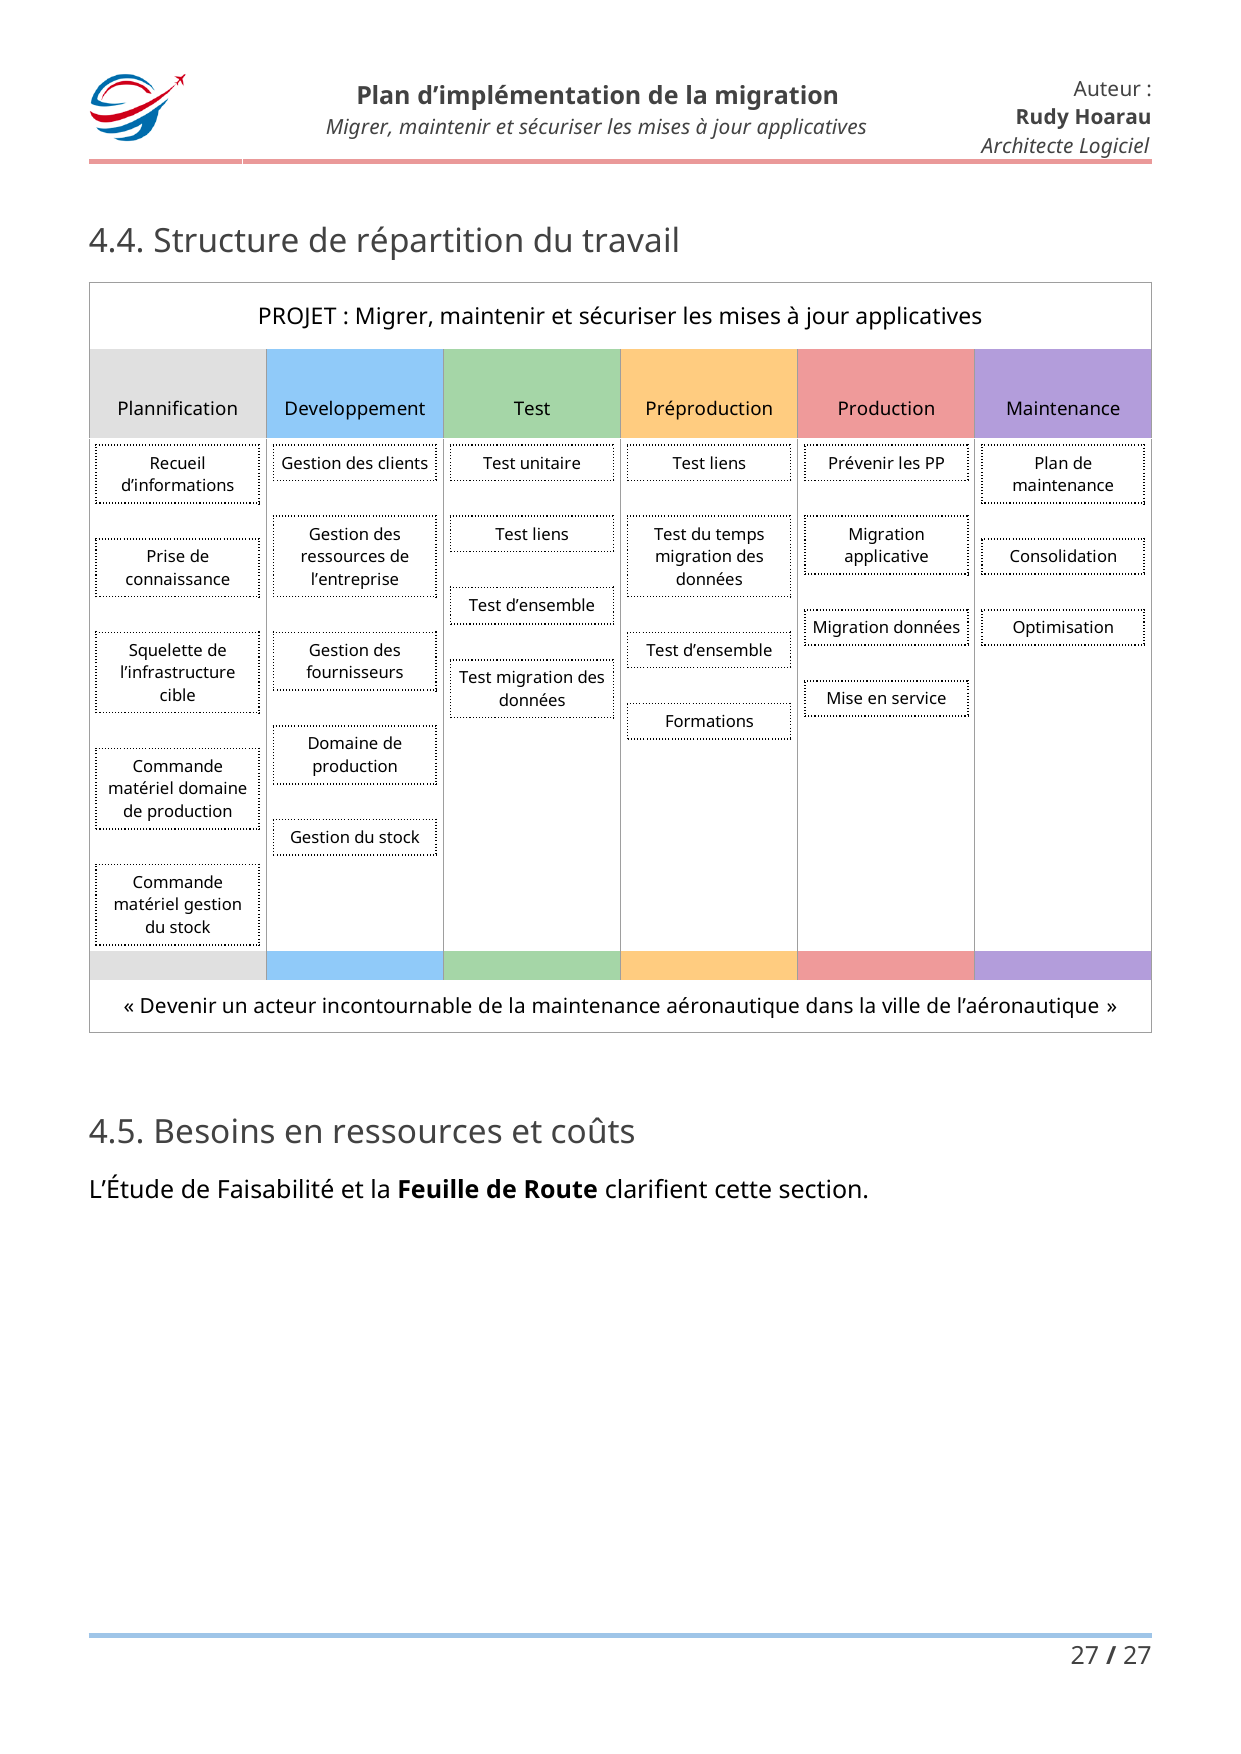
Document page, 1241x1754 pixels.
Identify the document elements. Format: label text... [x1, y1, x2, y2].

table_header Gestion des clients [273, 444, 437, 481]
table_cell [450, 719, 614, 752]
table_cell [444, 951, 620, 980]
table_cell [95, 830, 260, 863]
table_cell [450, 481, 614, 515]
table_cell [267, 349, 443, 377]
table_header Test liens [627, 444, 791, 481]
table_cell [95, 504, 260, 538]
table_cell Test migration des données [450, 659, 614, 718]
table_cell Gestion des fournisseurs [273, 631, 437, 691]
table_cell [621, 951, 797, 980]
table_cell Test d’ensemble [450, 586, 614, 625]
table_cell [444, 439, 620, 951]
table_cell Formations [627, 703, 791, 739]
table_cell [450, 553, 614, 586]
table_cell Test liens [450, 515, 614, 552]
table_cell [975, 951, 1151, 980]
text L’Étude de Faisabilité et la Feuille de Route clarifient cette section. [88, 1172, 1152, 1206]
table_cell [798, 951, 974, 980]
table_cell [444, 349, 620, 377]
table_cell Squelette de l’infrastructure cible [95, 631, 260, 713]
table_cell [267, 951, 443, 980]
table_cell [95, 598, 260, 631]
table_cell [975, 349, 1151, 377]
table_cell [981, 575, 1145, 609]
table_cell [804, 575, 969, 609]
subtitle 4.5. Besoins en ressources et coûts [88, 1107, 1152, 1153]
table_header Plan de maintenance [981, 444, 1145, 504]
table_cell Préproduction [621, 377, 797, 438]
table_cell Commande matériel domaine de production [95, 748, 260, 829]
table_cell [804, 481, 969, 515]
table_cell [90, 439, 266, 951]
table_cell Gestion du stock [273, 819, 437, 856]
table_cell Plannification [90, 377, 266, 438]
table_cell [798, 439, 974, 951]
table_header PROJET : Migrer, maintenir et sécuriser les mises à jour applicatives [90, 283, 1151, 349]
table_cell [627, 740, 791, 773]
table_cell [90, 951, 266, 980]
table_cell [621, 349, 797, 377]
table_cell [273, 598, 437, 631]
table_cell [981, 504, 1145, 538]
table_cell [450, 625, 614, 659]
table_cell Production [798, 377, 974, 438]
table_cell [804, 646, 969, 680]
table_cell Migration applicative [804, 515, 969, 575]
table_cell Test du temps migration des données [627, 515, 791, 597]
table_cell [975, 439, 1151, 951]
table_cell Commande matériel gestion du stock [95, 864, 260, 946]
table_cell [273, 481, 437, 515]
table_cell Migration données [804, 609, 969, 646]
table_cell Developpement [267, 377, 443, 438]
table_cell [90, 349, 266, 377]
picture [88, 70, 188, 148]
table_cell [95, 714, 260, 747]
table_cell [273, 785, 437, 818]
table_cell [627, 669, 791, 702]
table_cell [627, 481, 791, 515]
table_cell Domaine de production [273, 725, 437, 784]
table_cell [627, 598, 791, 631]
table_cell « Devenir un acteur incontournable de la maintenance aéronautique dans la ville de l’aéronautique » [90, 980, 1151, 1032]
table_cell Prise de connaissance [95, 538, 260, 597]
table_cell Optimisation [981, 609, 1145, 646]
table_cell [273, 691, 437, 725]
table_cell Consolidation [981, 538, 1145, 575]
subtitle 4.4. Structure de répartition du travail [88, 216, 1152, 262]
table_cell Test [444, 377, 620, 438]
table_header Test unitaire [450, 444, 614, 481]
table_cell Test d’ensemble [627, 631, 791, 668]
table_cell Mise en service [804, 680, 969, 717]
table_header Prévenir les PP [804, 444, 969, 481]
table_cell Maintenance [975, 377, 1151, 438]
table_cell [267, 439, 443, 951]
table_cell [798, 349, 974, 377]
table_cell Gestion des ressources de l’entreprise [273, 515, 437, 597]
table_header Recueil d’informations [95, 444, 260, 504]
table_cell [621, 439, 797, 951]
